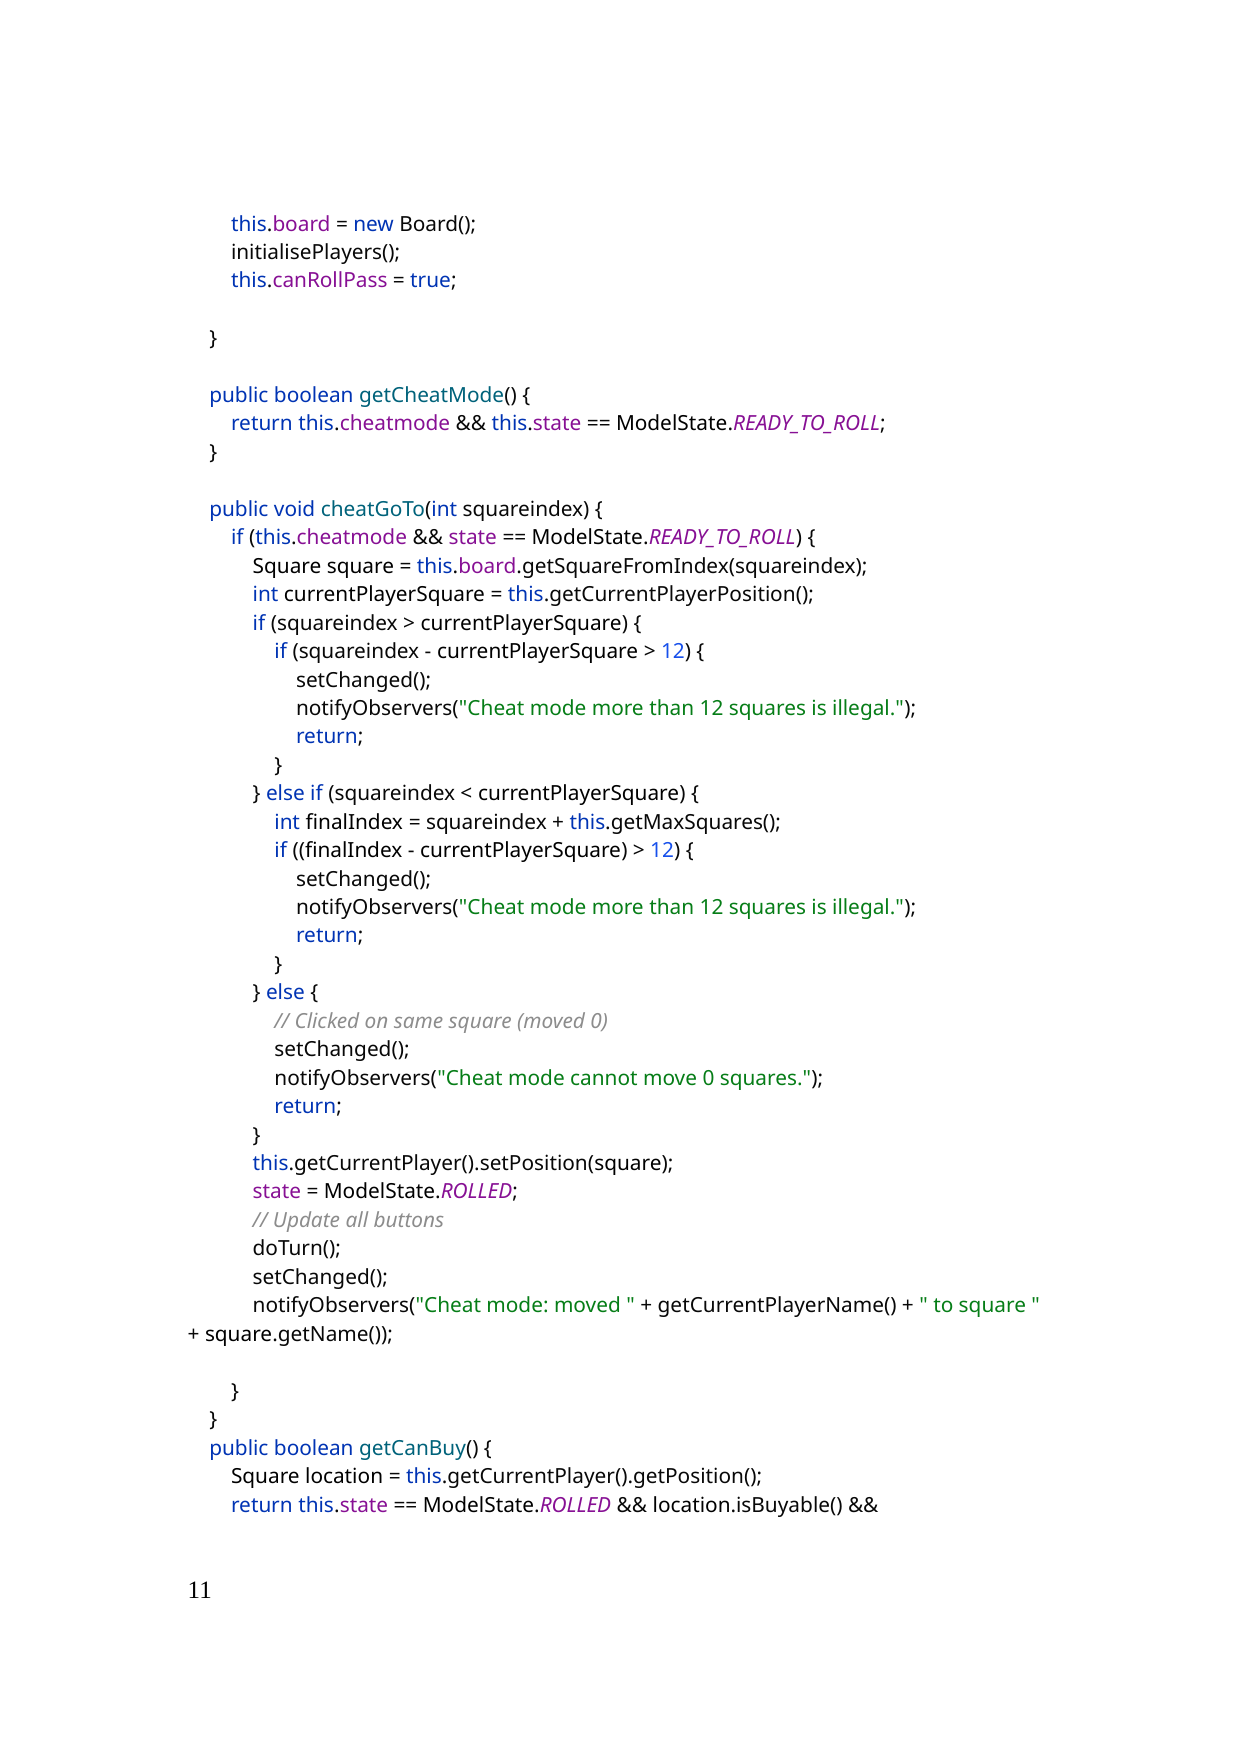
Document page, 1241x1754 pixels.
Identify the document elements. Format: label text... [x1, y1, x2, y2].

text this.board = new Board(); initialisePlayers(); this.canRollPass = true; } public boolean getCheatMode() { return this.cheatmode && this.state == ModelState.READY_TO_ROLL; } public void cheatGoTo(int squareindex) { if (this.cheatmode && state == ModelState.READY_TO_ROLL) { Square square = this.board.getSquareFromIndex(squareindex); int currentPlayerSquare = this.getCurrentPlayerPosition(); if (squareindex > currentPlayerSquare) { if (squareindex - currentPlayerSquare > 12) { setChanged(); notifyObservers("Cheat mode more than 12 squares is illegal."); return; } } else if (squareindex < currentPlayerSquare) { int finalIndex = squareindex + this.getMaxSquares(); if ((finalIndex - currentPlayerSquare) > 12) { setChanged(); notifyObservers("Cheat mode more than 12 squares is illegal."); return; } } else { // Clicked on same square (moved 0) setChanged(); notifyObservers("Cheat mode cannot move 0 squares."); return; } this.getCurrentPlayer().setPosition(square); state = ModelState.ROLLED; // Update all buttons doTurn(); setChanged(); notifyObservers("Cheat mode: moved " + getCurrentPlayerName() + " to square " + square.getName()); } } public boolean getCanBuy() { Square location = this.getCurrentPlayer().getPosition(); return this.state == ModelState.ROLLED && location.isBuyable() && [187, 209, 1053, 1518]
